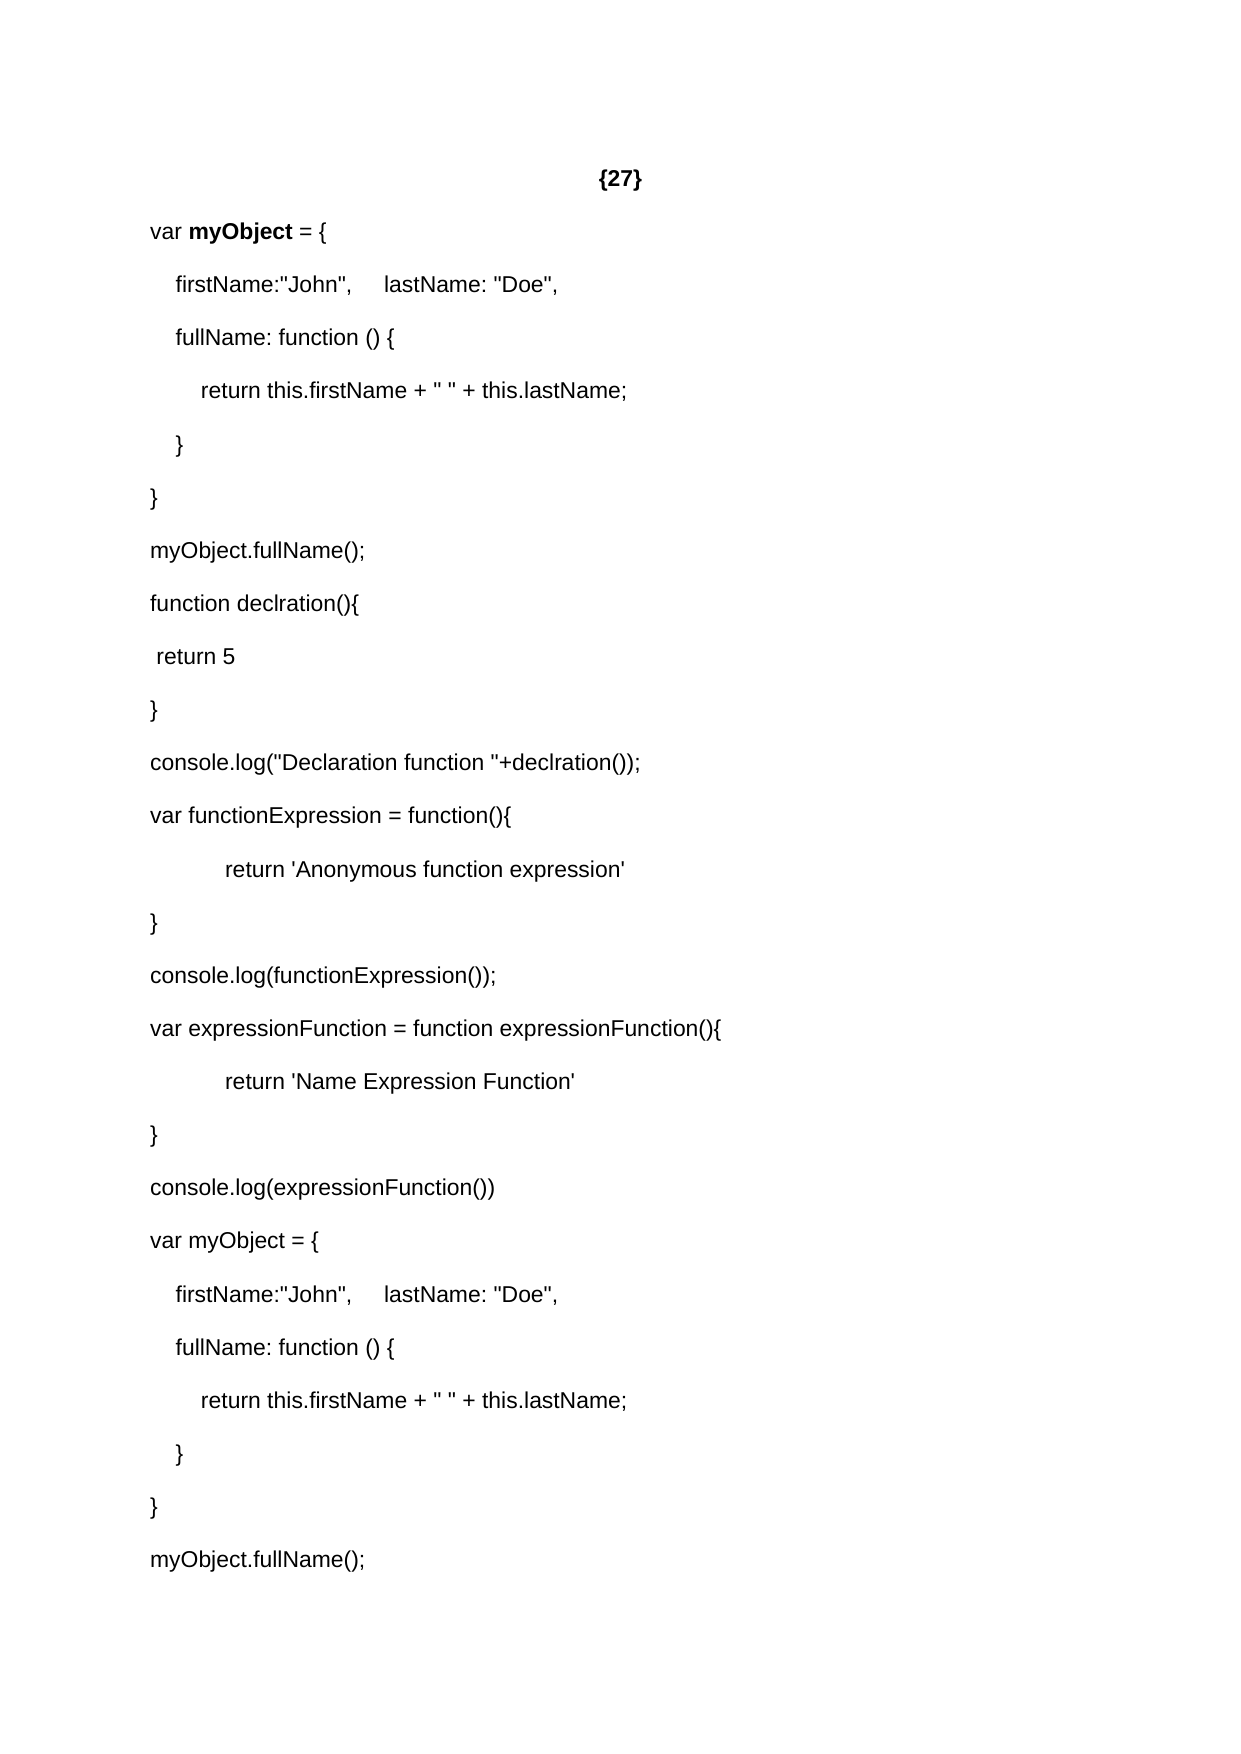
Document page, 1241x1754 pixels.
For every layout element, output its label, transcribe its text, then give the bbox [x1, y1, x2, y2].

text firstName:"John", lastName: "Doe", [150, 1266, 1090, 1307]
text console.log(expressionFunction()) [150, 1159, 1090, 1201]
text } [150, 416, 1090, 457]
text function declration(){ [150, 575, 1090, 616]
text } [150, 469, 1090, 510]
text console.log(functionExpression()); [150, 947, 1090, 988]
text {27} [150, 150, 1090, 191]
text return this.firstName + " " + this.lastName; [150, 1372, 1090, 1413]
text } [150, 894, 1090, 935]
text var myObject = { [150, 203, 1090, 244]
text myObject.fullName(); [150, 1531, 1090, 1573]
text return 5 [150, 628, 1090, 669]
text var expressionFunction = function expressionFunction(){ [150, 1000, 1090, 1041]
text console.log("Declaration function "+declration()); [150, 734, 1090, 776]
text } [150, 681, 1090, 723]
text fullName: function () { [150, 309, 1090, 351]
text var functionExpression = function(){ [150, 787, 1090, 829]
text } [150, 1106, 1090, 1148]
text fullName: function () { [150, 1319, 1090, 1360]
text firstName:"John", lastName: "Doe", [150, 256, 1090, 298]
text } [150, 1478, 1090, 1519]
text myObject.fullName(); [150, 522, 1090, 563]
text return 'Name Expression Function' [150, 1053, 1090, 1094]
text return 'Anonymous function expression' [150, 841, 1090, 882]
text return this.firstName + " " + this.lastName; [150, 362, 1090, 404]
text var myObject = { [150, 1212, 1090, 1254]
text } [150, 1425, 1090, 1466]
